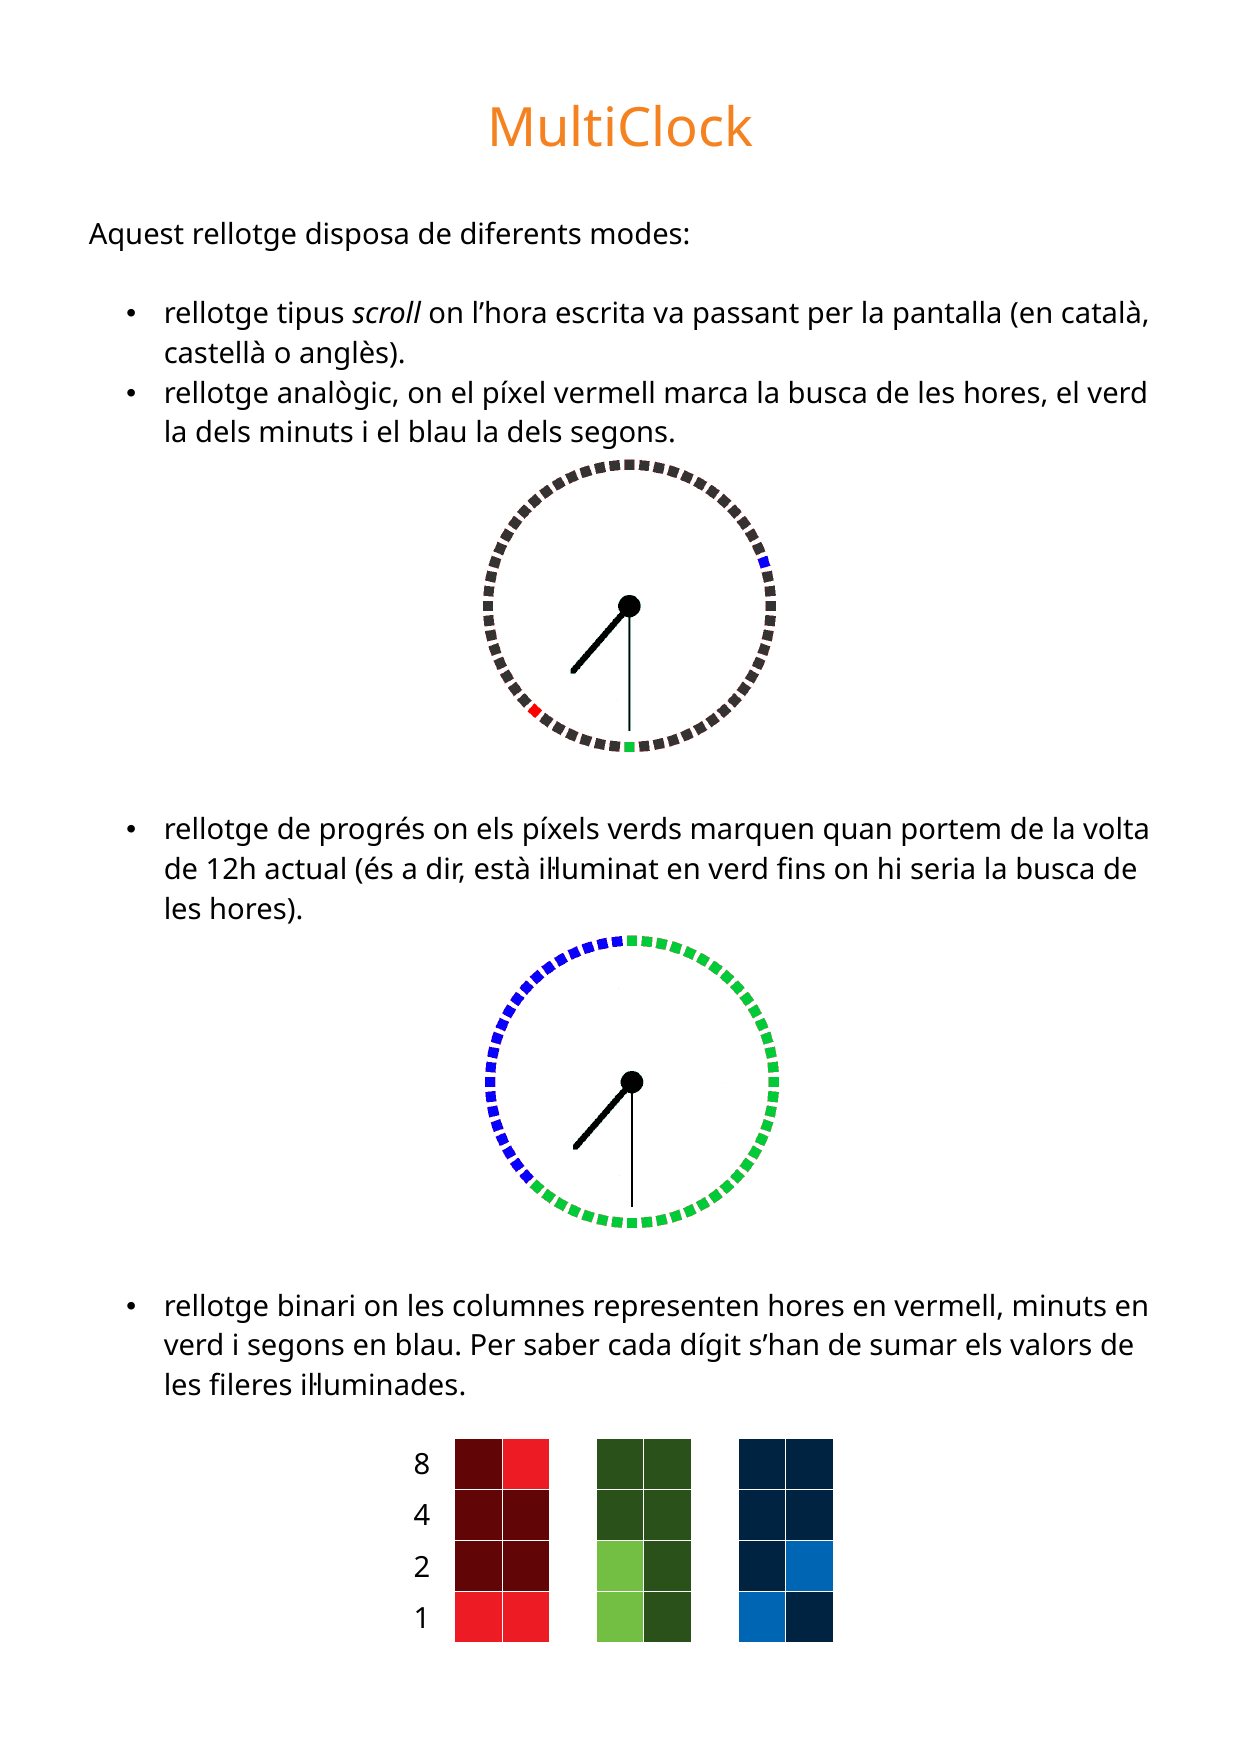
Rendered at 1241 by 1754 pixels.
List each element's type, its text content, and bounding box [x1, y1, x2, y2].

table_cell [503, 1592, 549, 1642]
table_cell [597, 1541, 643, 1591]
table_cell [550, 1541, 596, 1591]
table_cell [455, 1541, 502, 1591]
table_cell [503, 1541, 549, 1591]
table_cell [692, 1592, 738, 1642]
table_cell [786, 1490, 833, 1540]
table_cell [692, 1490, 738, 1540]
table_header [503, 1439, 549, 1489]
table_cell [644, 1490, 691, 1540]
table_header [692, 1439, 738, 1489]
list rellotge de progrés on els píxels verds marquen quan portem de la volta de 12h actual (és a dir, està il·luminat en verd fins on hi seria la busca de les hores). [126, 809, 1152, 928]
table_header [455, 1439, 502, 1489]
table_header [550, 1439, 596, 1489]
table_cell 1 [408, 1592, 454, 1642]
text Aquest rellotge disposa de diferents modes: [88, 213, 1152, 253]
table_cell [597, 1490, 643, 1540]
table_cell [739, 1490, 785, 1540]
list rellotge analògic, on el píxel vermell marca la busca de les hores, el verd la dels minuts i el blau la dels segons. [126, 372, 1152, 451]
list rellotge binari on les columnes representen hores en vermell, minuts en verd i segons en blau. Per saber cada dígit s’han de sumar els valors de les fileres il·luminades. [126, 1285, 1152, 1404]
table_cell [550, 1490, 596, 1540]
table_cell [455, 1490, 502, 1540]
table_header [597, 1439, 643, 1489]
table_header [644, 1439, 691, 1489]
table_cell [739, 1592, 785, 1642]
table_cell [597, 1592, 643, 1642]
table_header 8 [408, 1439, 454, 1489]
table_cell 4 [408, 1490, 454, 1540]
table_cell [550, 1592, 596, 1642]
table_cell [692, 1541, 738, 1591]
table_cell [644, 1541, 691, 1591]
table_cell [503, 1490, 549, 1540]
table_cell [786, 1541, 833, 1591]
table_header [739, 1439, 785, 1489]
table_cell [455, 1592, 502, 1642]
list rellotge tipus scroll on l’hora escrita va passant per la pantalla (en català, castellà o anglès). [126, 293, 1152, 372]
table_cell [644, 1592, 691, 1642]
text MultiClock [88, 88, 1152, 162]
table_cell 2 [408, 1541, 454, 1591]
table_cell [786, 1592, 833, 1642]
table_cell [739, 1541, 785, 1591]
table_header [786, 1439, 833, 1489]
